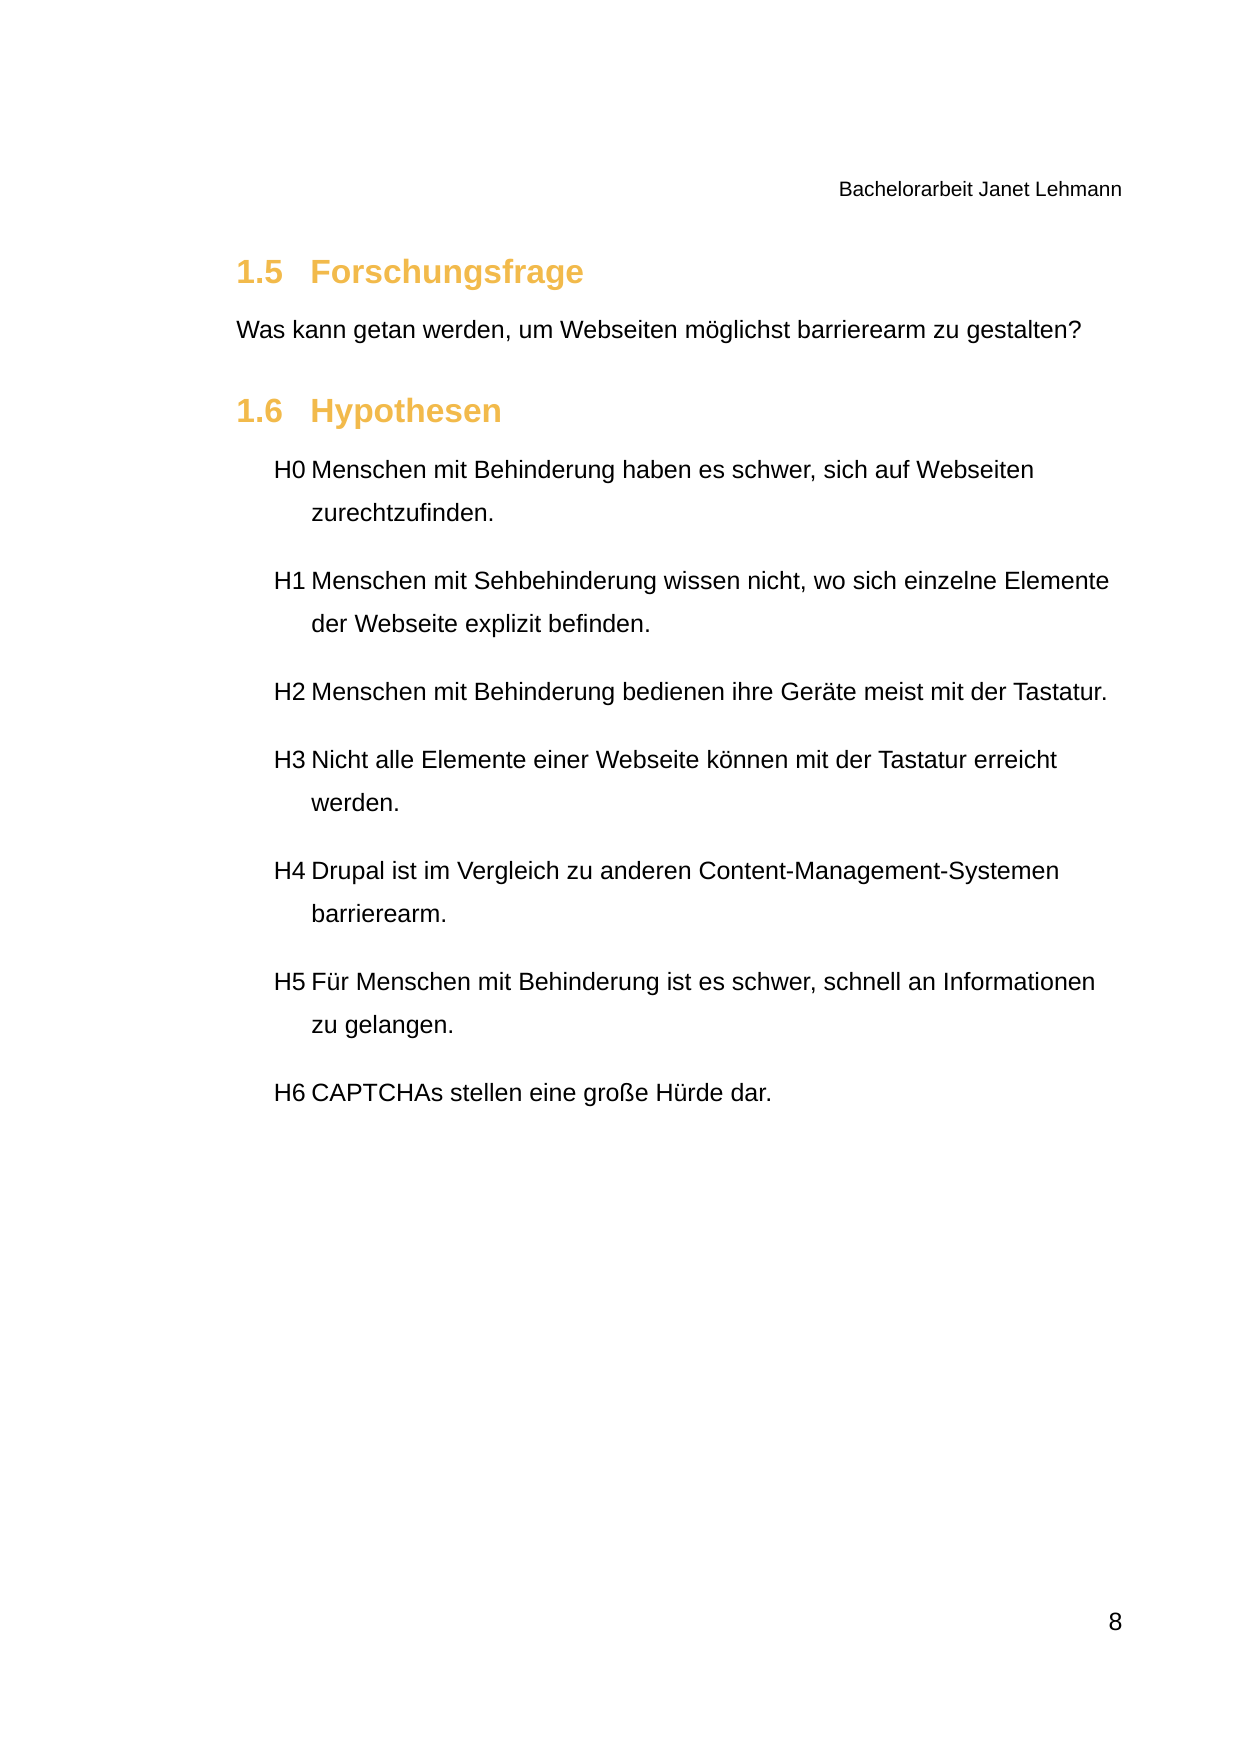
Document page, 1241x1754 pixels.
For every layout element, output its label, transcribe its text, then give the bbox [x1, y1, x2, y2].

subtitle Forschungsfrage [236, 251, 1122, 290]
list Menschen mit Sehbehinderung wissen nicht, wo sich einzelne Elemente der Webseite explizit befinden. [274, 566, 1122, 638]
subtitle Hypothesen [236, 391, 1122, 430]
list Nicht alle Elemente einer Webseite können mit der Tastatur erreicht werden. [274, 745, 1122, 817]
list Menschen mit Behinderung bedienen ihre Geräte meist mit der Tastatur. [274, 677, 1122, 706]
list Menschen mit Behinderung haben es schwer, sich auf Webseiten zurechtzufinden. [274, 455, 1122, 527]
list Drupal ist im Vergleich zu anderen Content-Management-Systemen barrierearm. [274, 856, 1122, 928]
text Was kann getan werden, um Webseiten möglichst barrierearm zu gestalten? [236, 315, 1122, 344]
list CAPTCHAs stellen eine große Hürde dar. [274, 1078, 1122, 1107]
list Für Menschen mit Behinderung ist es schwer, schnell an Informationen zu gelangen. [274, 967, 1122, 1039]
